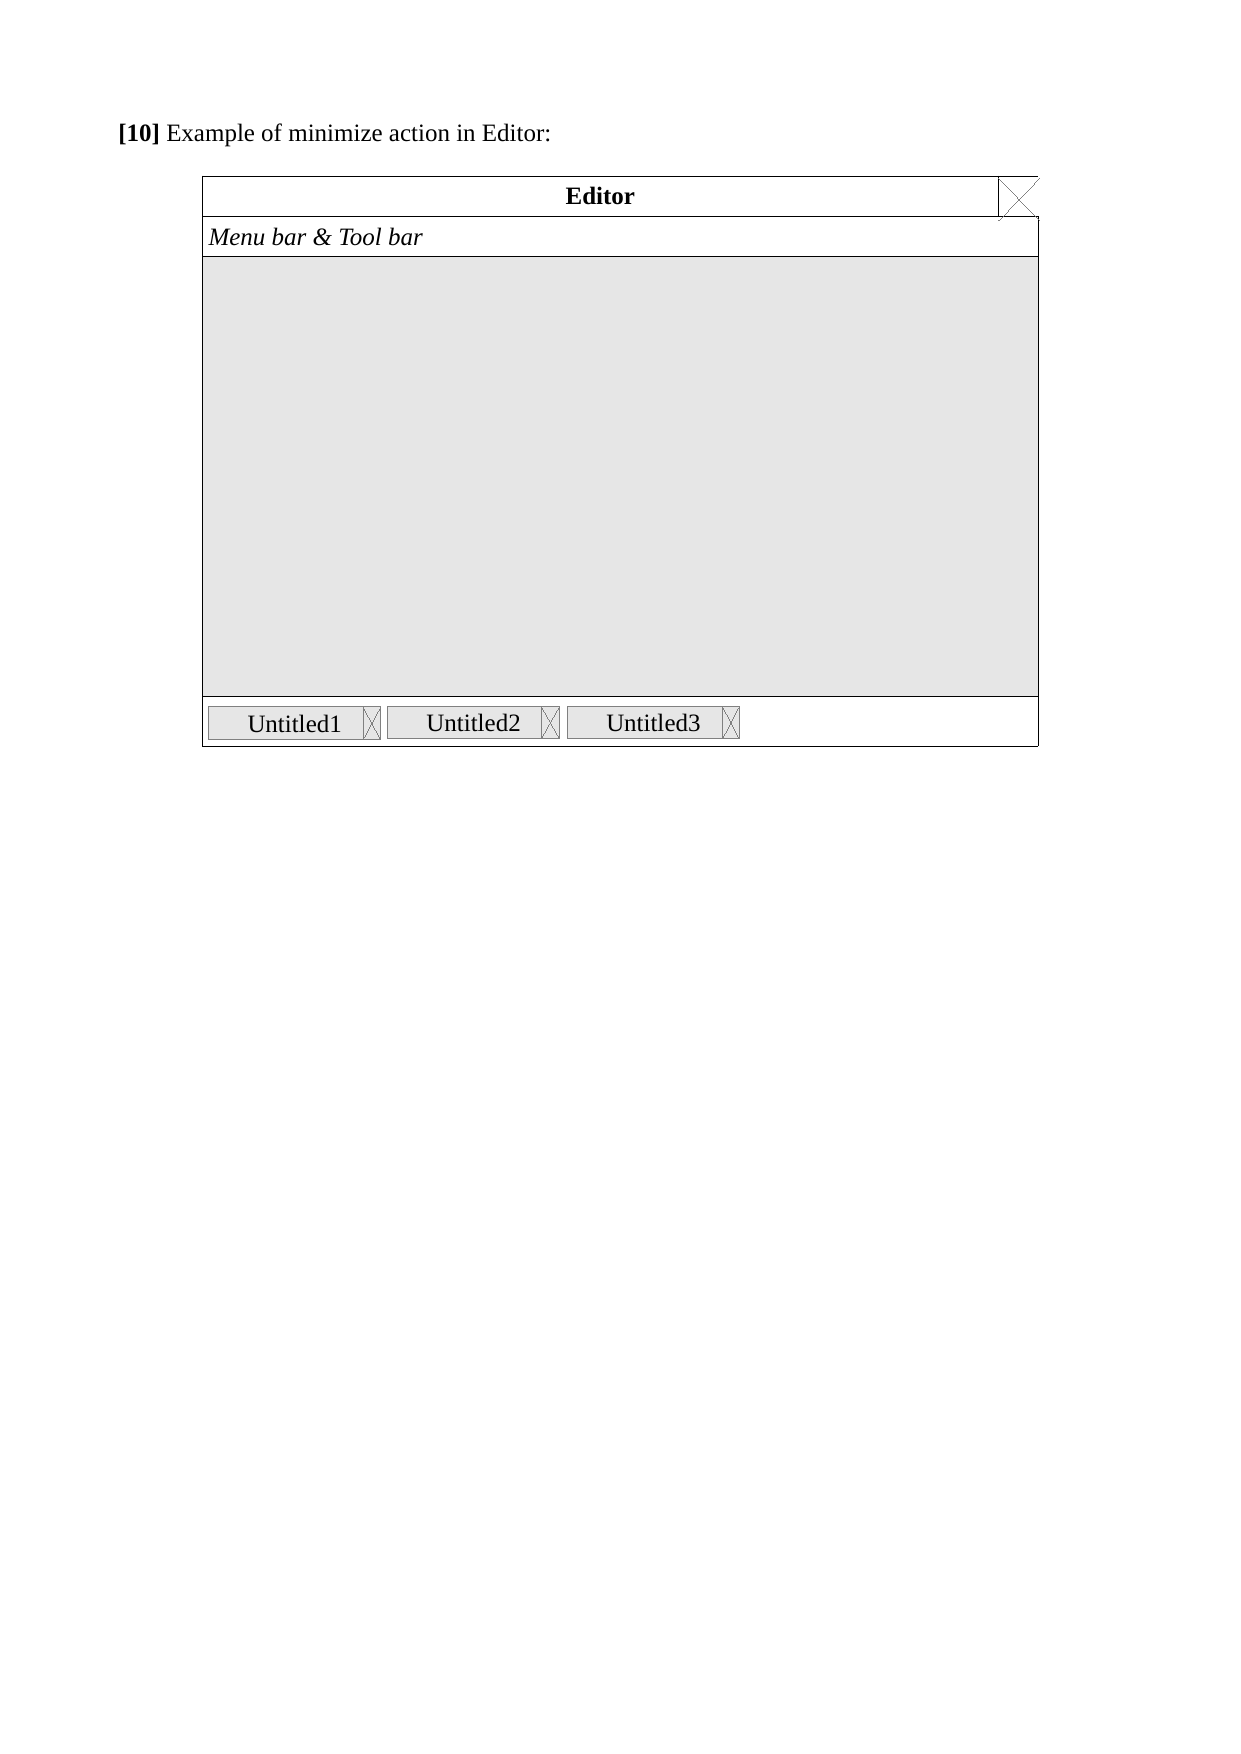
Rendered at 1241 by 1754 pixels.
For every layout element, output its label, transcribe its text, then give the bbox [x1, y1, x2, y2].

table_header Editor [203, 177, 998, 216]
table_header [999, 177, 1038, 216]
table_cell Menu bar & Tool bar [203, 217, 1038, 256]
table_cell [203, 697, 1038, 746]
table_cell [203, 257, 1038, 696]
text [10] Example of minimize action in Editor: [118, 118, 1122, 147]
